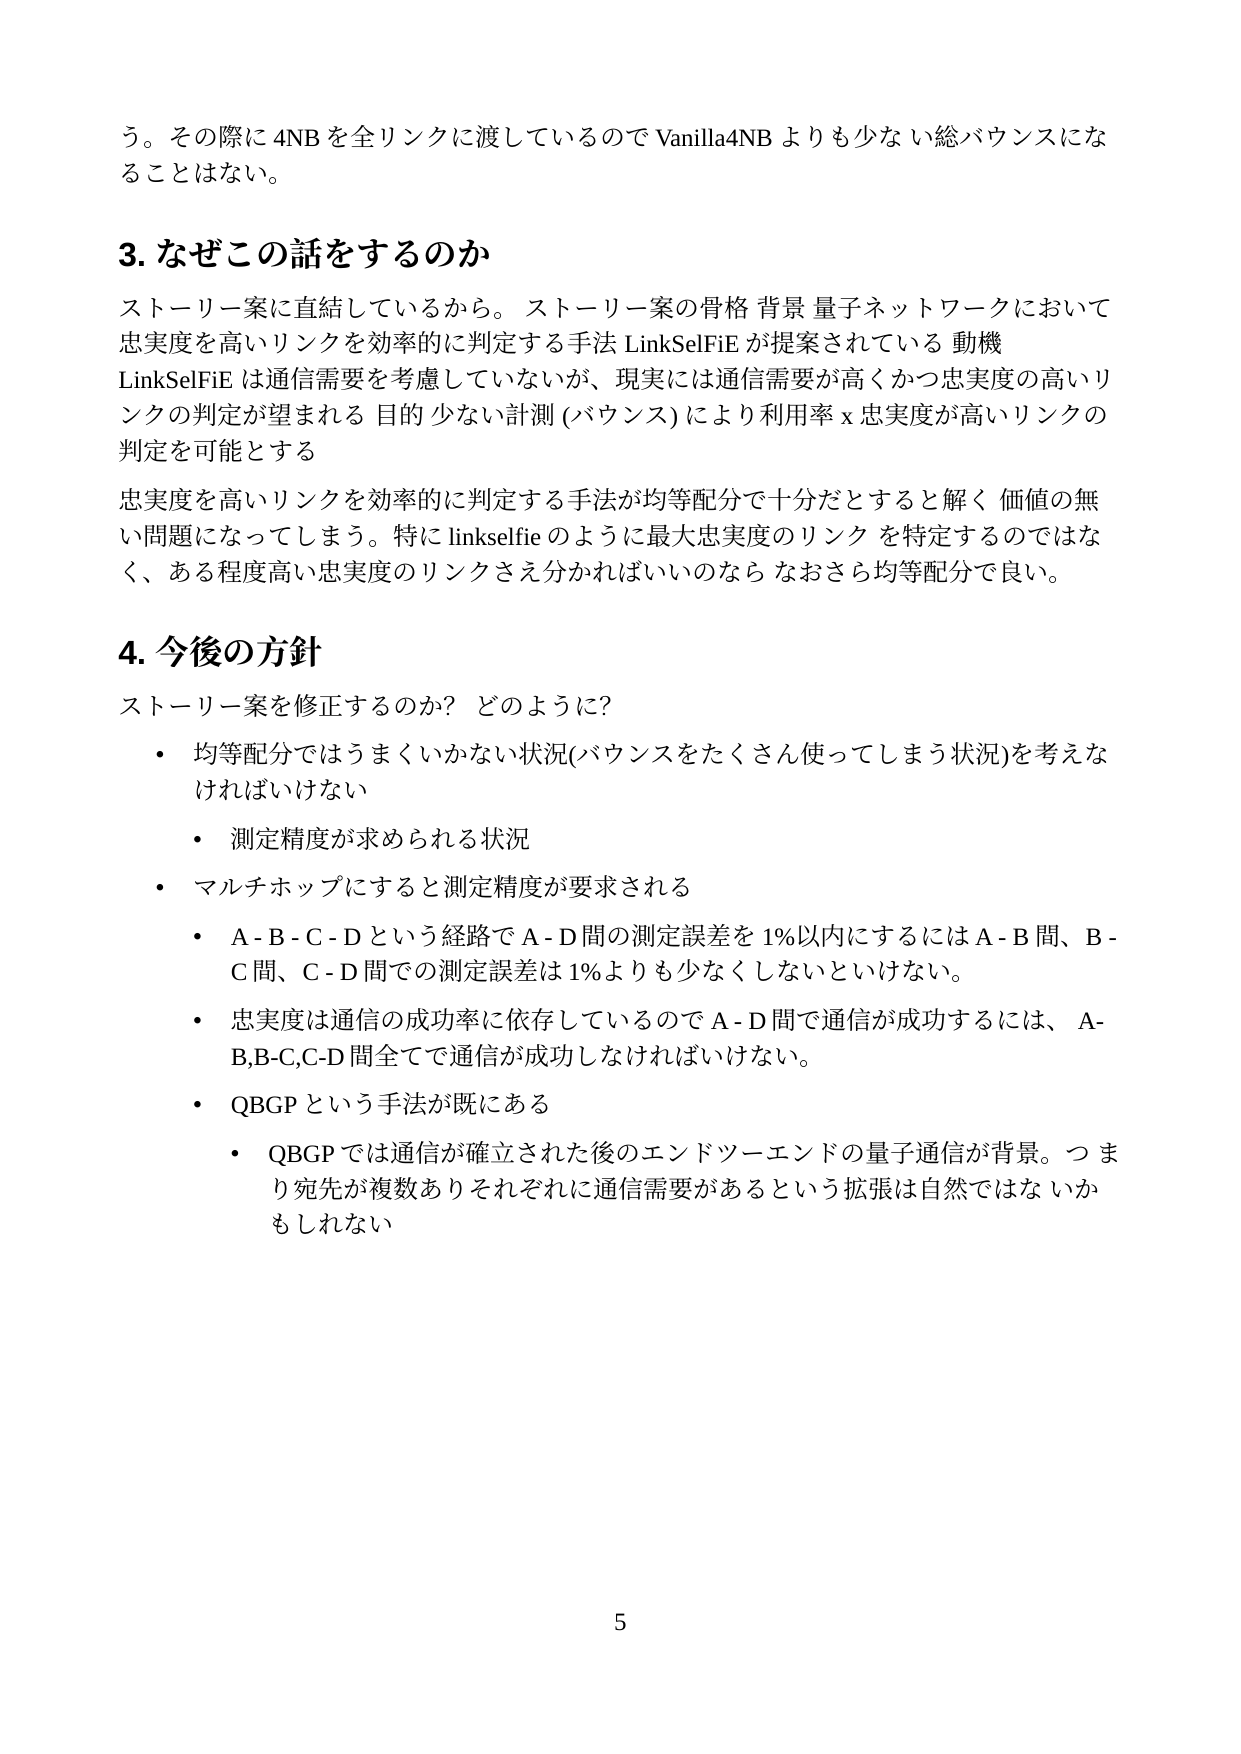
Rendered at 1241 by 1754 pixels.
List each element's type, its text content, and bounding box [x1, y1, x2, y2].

text う。その際に4NBを全リンクに渡しているのでVanilla4NBよりも少な い総バウンスになることはない。 [118, 118, 1122, 190]
list 測定精度が求められる状況 [193, 819, 1122, 855]
list 忠実度は通信の成功率に依存しているのでA - D間で通信が成功するには、 A-B,B-C,C-D間全てで通信が成功しなければいけない。 [193, 1001, 1122, 1072]
list A - B - C - Dという経路でA - D間の測定誤差を1%以内にするにはA - B 間、B - C間、C - D間での測定誤差は1%よりも少なくしないといけない。 [193, 916, 1122, 988]
list QBGPでは通信が確立された後のエンドツーエンドの量子通信が背景。つ まり宛先が複数ありそれぞれに通信需要があるという拡張は自然ではな いかもしれない [231, 1133, 1122, 1241]
subtitle 今後の方針 [118, 626, 1122, 674]
text 忠実度を高いリンクを効率的に判定する手法が均等配分で十分だとすると解く 価値の無い問題になってしまう。特にlinkselfieのように最大忠実度のリンク を特定するのではなく、ある程度高い忠実度のリンクさえ分かればいいのなら なおさら均等配分で良い。 [118, 480, 1122, 588]
text ストーリー案に直結しているから。 ストーリー案の骨格 背景 量子ネットワークにおいて忠実度を高いリンクを効率的に判定する手法 LinkSelFiE が提案されている 動機 LinkSelFiE は通信需要を考慮していないが、現実には通信需要が高くかつ忠実度の高いリンクの判定が望まれる 目的 少ない計測 (バウンス) により利用率 x 忠実度が高いリンクの判定を可能とする [118, 288, 1122, 468]
text ストーリー案を修正するのか？ どのように？ [118, 686, 1122, 722]
list 均等配分ではうまくいかない状況(バウンスをたくさん使ってしまう状況)を考えなければいけない [156, 735, 1122, 807]
list マルチホップにすると測定精度が要求される [156, 868, 1122, 904]
list QBGPという手法が既にある [193, 1085, 1122, 1121]
subtitle なぜこの話をするのか [118, 227, 1122, 276]
